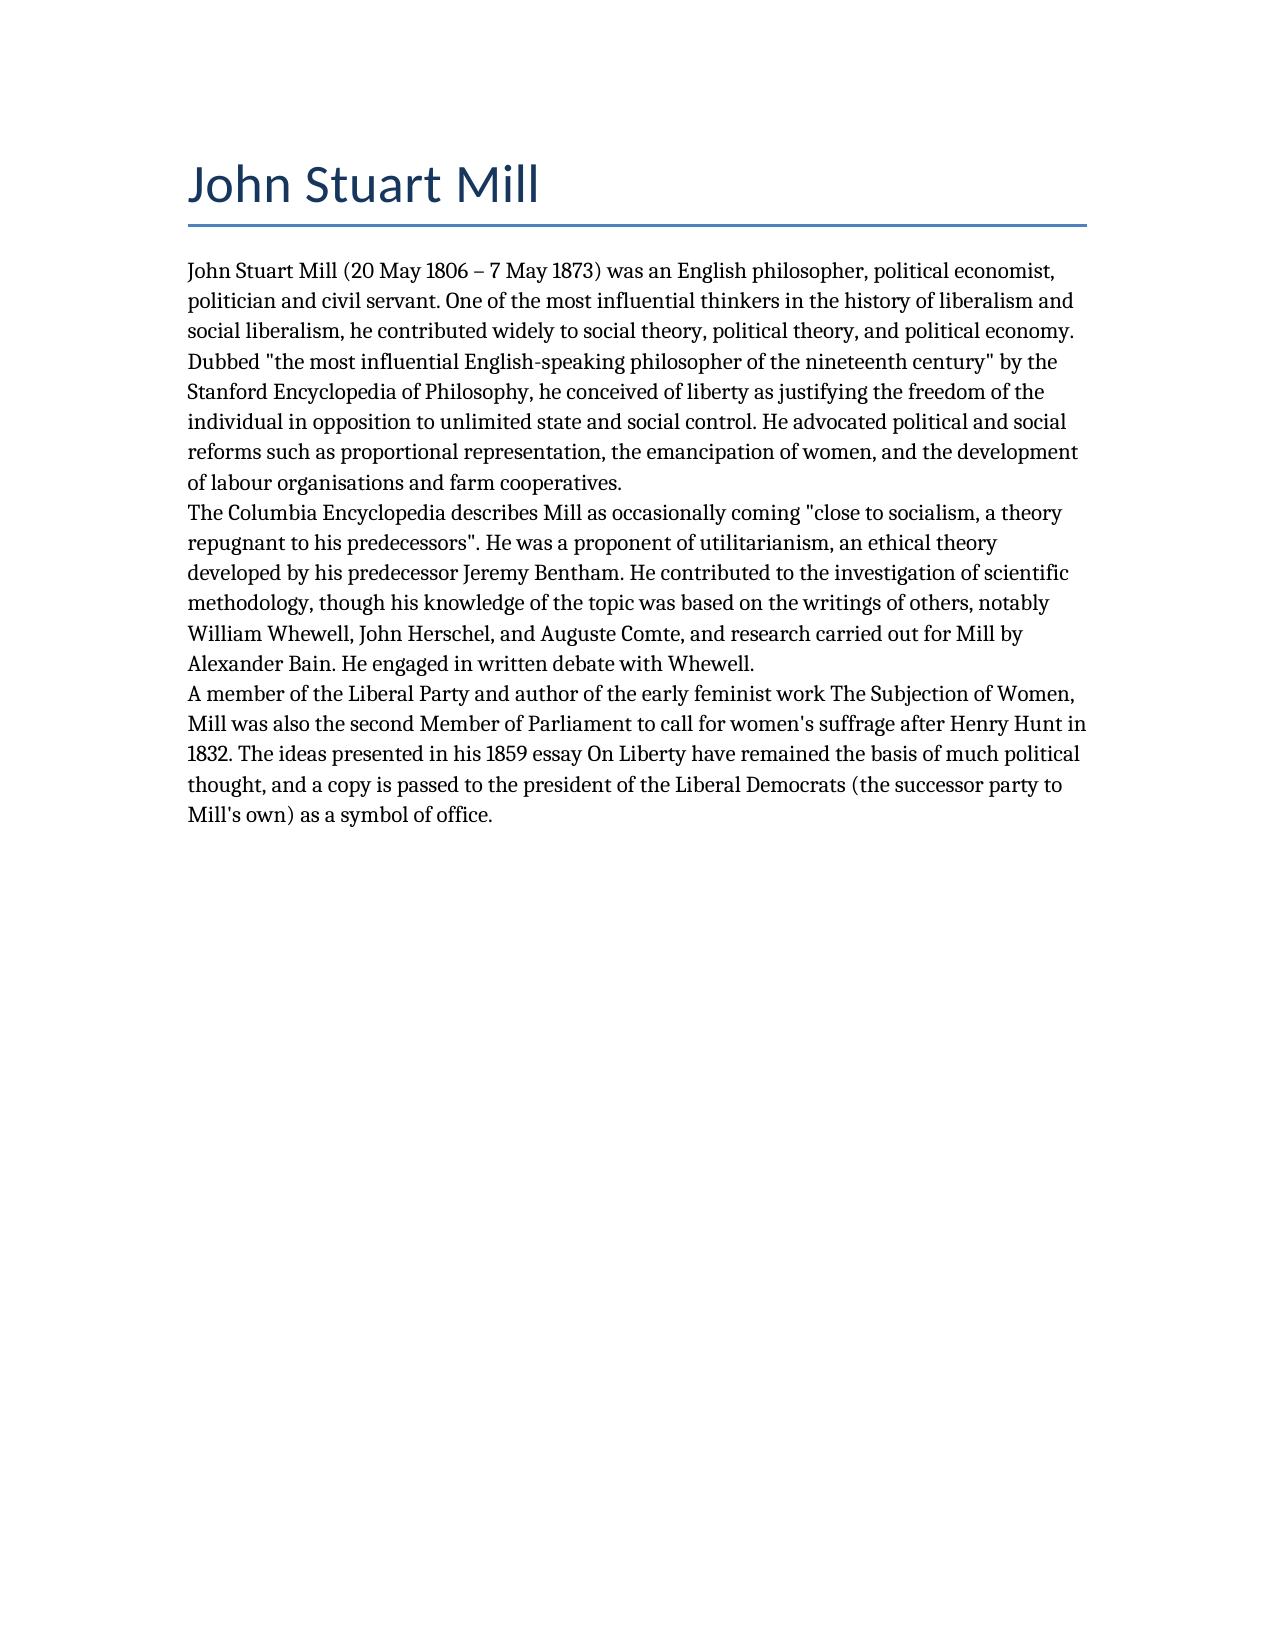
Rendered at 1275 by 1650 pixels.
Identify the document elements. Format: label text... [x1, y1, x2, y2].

title John Stuart Mill [187, 150, 1087, 227]
text John Stuart Mill (20 May 1806 – 7 May 1873) was an English philosopher, political economist, politician and civil servant. One of the most influential thinkers in the history of liberalism and social liberalism, he contributed widely to social theory, political theory, and political economy. Dubbed "the most influential English-speaking philosopher of the nineteenth century" by the Stanford Encyclopedia of Philosophy, he conceived of liberty as justifying the freedom of the individual in opposition to unlimited state and social control. He advocated political and social reforms such as proportional representation, the emancipation of women, and the development of labour organisations and farm cooperatives. The Columbia Encyclopedia describes Mill as occasionally coming "close to socialism, a theory repugnant to his predecessors". He was a proponent of utilitarianism, an ethical theory developed by his predecessor Jeremy Bentham. He contributed to the investigation of scientific methodology, though his knowledge of the topic was based on the writings of others, notably William Whewell, John Herschel, and Auguste Comte, and research carried out for Mill by Alexander Bain. He engaged in written debate with Whewell. A member of the Liberal Party and author of the early feminist work The Subjection of Women, Mill was also the second Member of Parliament to call for women's suffrage after Henry Hunt in 1832. The ideas presented in his 1859 essay On Liberty have remained the basis of much political thought, and a copy is passed to the president of the Liberal Democrats (the successor party to Mill's own) as a symbol of office. [187, 258, 1087, 828]
